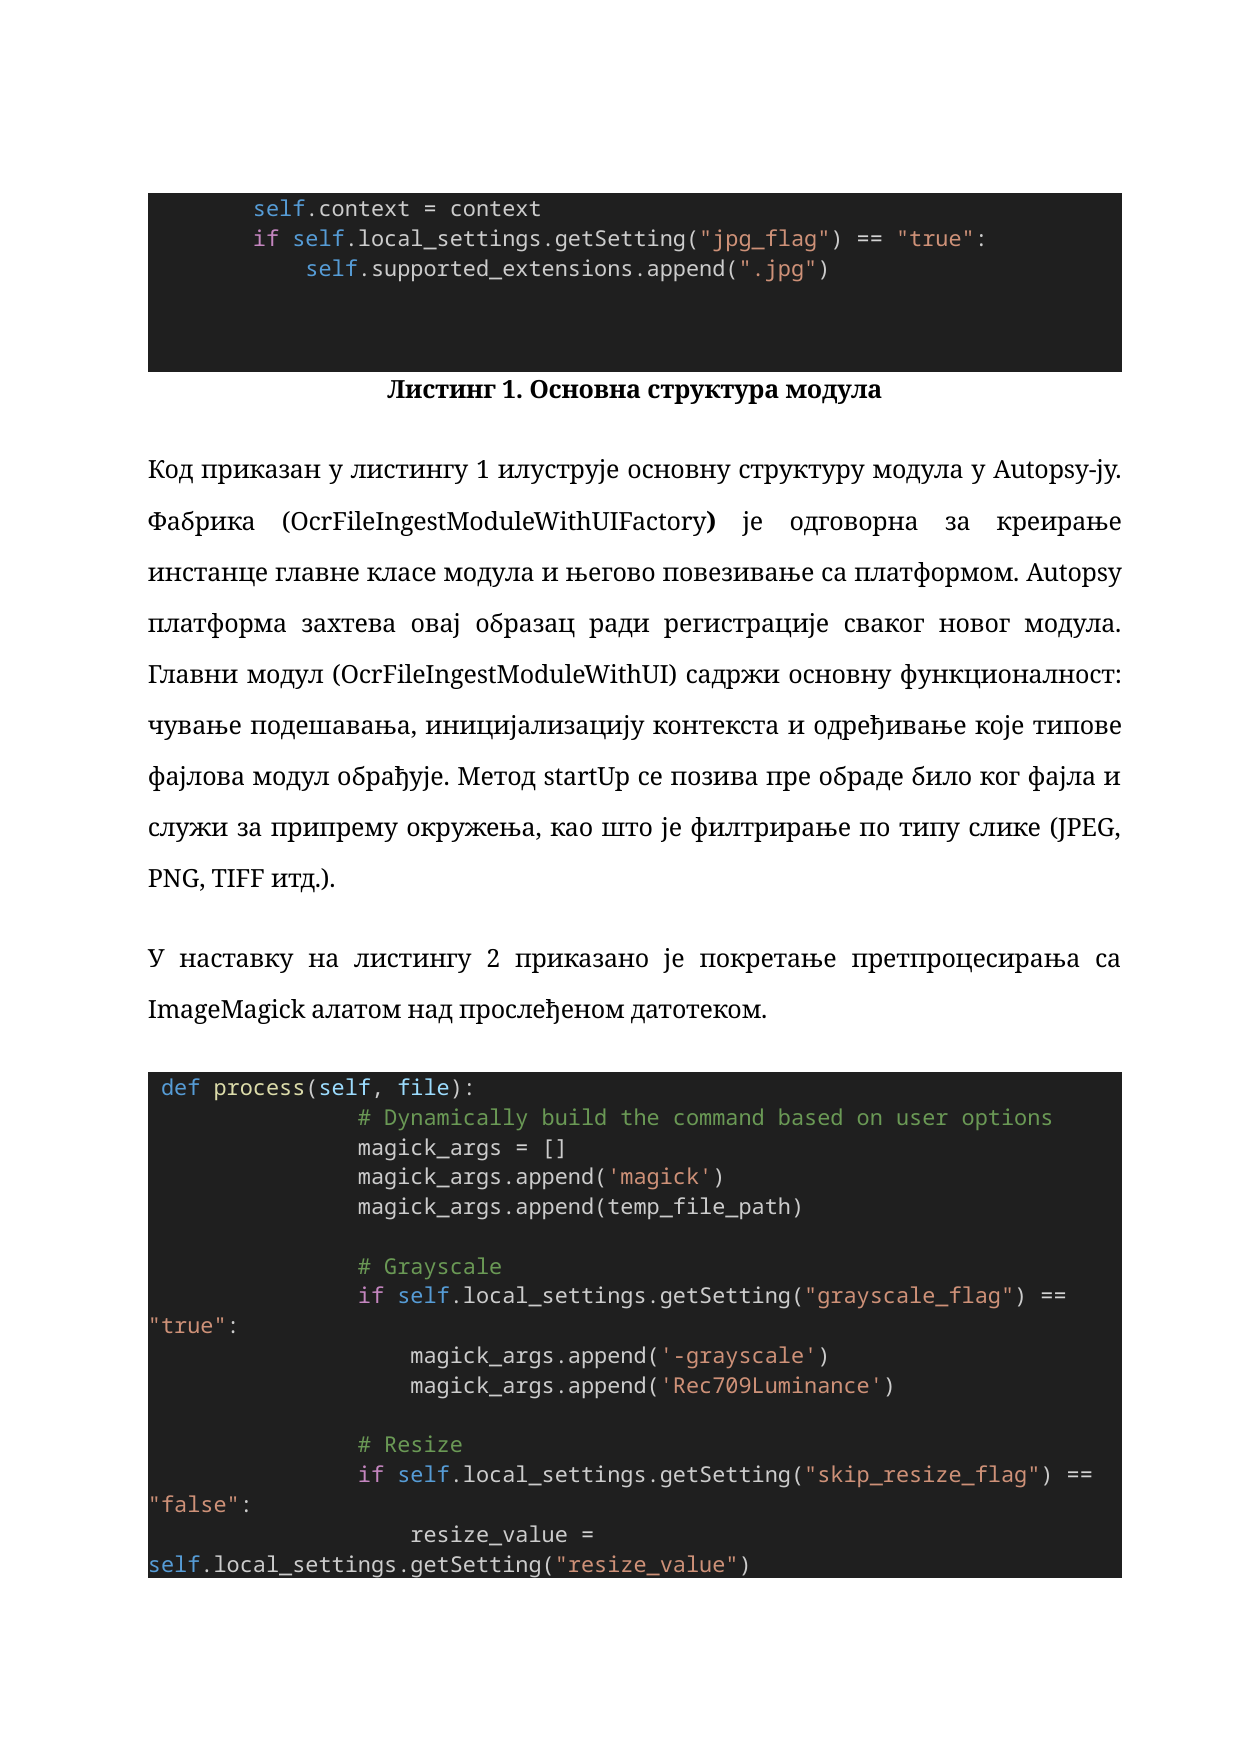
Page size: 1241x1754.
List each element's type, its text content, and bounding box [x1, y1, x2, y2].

text self.supported_extensions.append(".jpg") [148, 253, 1122, 282]
text if self.local_settings.getSetting("skip_resize_flag") == "false": [148, 1459, 1122, 1519]
text def process(self, file): [148, 1072, 1122, 1102]
text magick_args.append(temp_file_path) [148, 1191, 1122, 1221]
text self.context = context [148, 193, 1122, 223]
text magick_args.append('-grayscale') [148, 1340, 1122, 1370]
text Листинг 1. Основна структура модула [148, 372, 1122, 406]
text if self.local_settings.getSetting("grayscale_flag") == "true": [148, 1280, 1122, 1340]
text magick_args.append('Rec709Luminance') [148, 1370, 1122, 1399]
text # Dynamically build the command based on user options [148, 1102, 1122, 1131]
text magick_args = [] [148, 1131, 1122, 1161]
text У наставку на листингу 2 приказано је покретање претпроцесирања са ImageMagick алатом над прослеђеном датотеком. [148, 941, 1122, 1026]
text # Resize [148, 1429, 1122, 1459]
text if self.local_settings.getSetting("jpg_flag") == "true": [148, 223, 1122, 253]
text resize_value = self.local_settings.getSetting("resize_value") [148, 1519, 1122, 1578]
text # Grayscale [148, 1251, 1122, 1280]
text magick_args.append('magick') [148, 1161, 1122, 1191]
text Код приказан у листингу 1 илуструје основну структуру модула у Autopsy-ју. Фабрика (OcrFileIngestModuleWithUIFactory) је одговорна за креирање инстанце главне класе модула и његово повезивање са платформом. Autopsy платформa захтева овај образац ради регистрације сваког новог модула. Главни модул (OcrFileIngestModuleWithUI) садржи основну функционалност: чување подешавања, иницијализацију контекста и одређивање које типове фајлова модул обрађује. Метод startUp се позива пре обраде било ког фајла и служи за припрему окружења, као што је филтрирање по типу слике (JPEG, PNG, TIFF итд.). [148, 452, 1122, 894]
